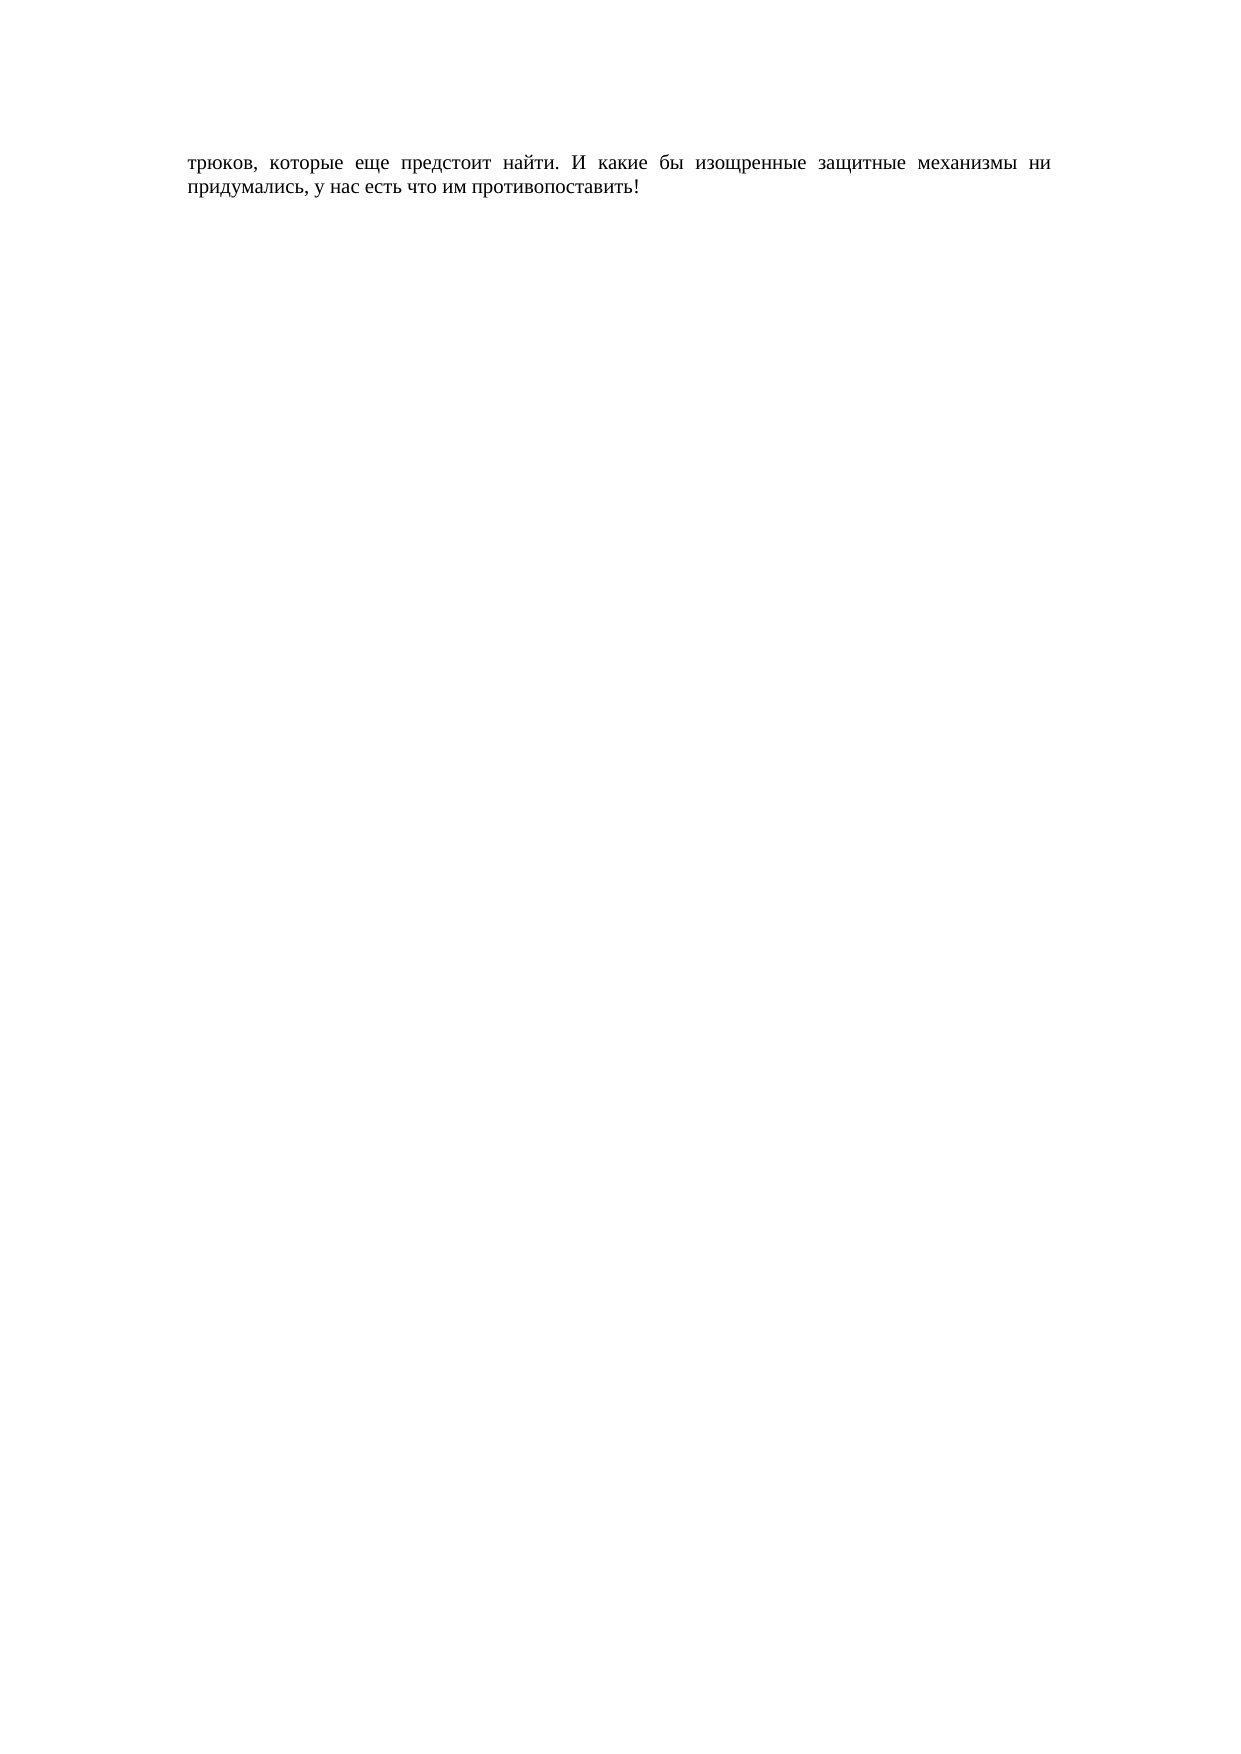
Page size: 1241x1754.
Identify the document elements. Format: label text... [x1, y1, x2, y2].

text трюков, которые еще предстоит найти. И какие бы изощренные защитные механизмы ни придумались, у нас есть что им противопоставить! [187, 150, 1053, 198]
